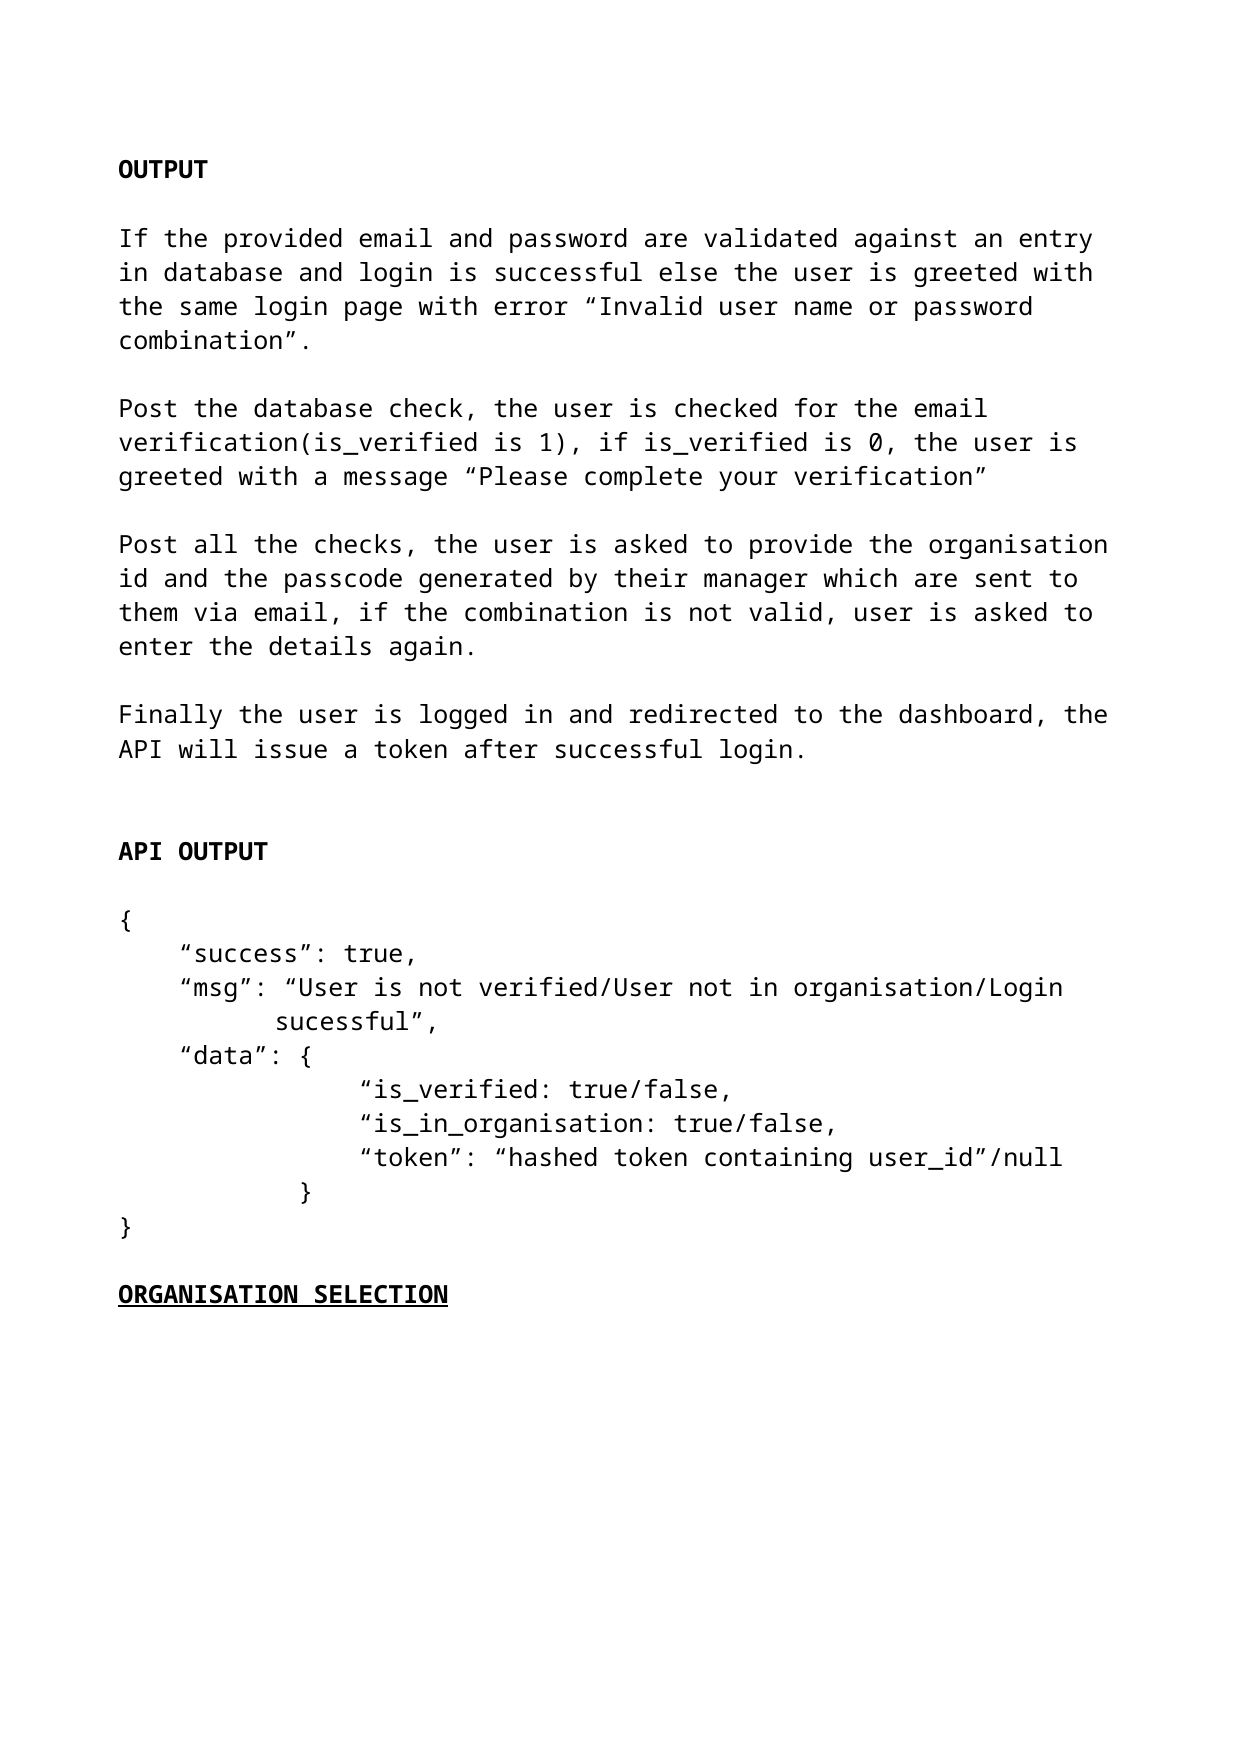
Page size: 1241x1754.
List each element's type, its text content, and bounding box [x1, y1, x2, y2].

text OUTPUT [118, 152, 1122, 186]
text “token”: “hashed token containing user_id”/null [118, 1140, 1122, 1174]
text ORGANISATION SELECTION [118, 1276, 1122, 1310]
text API OUTPUT [118, 833, 1122, 867]
text Finally the user is logged in and redirected to the dashboard, the API will issue a token after successful login. [118, 697, 1122, 765]
text “is_in_organisation: true/false, [118, 1106, 1122, 1140]
text “msg”: “User is not verified/User not in organisation/Login sucessful”, [118, 970, 1122, 1038]
text If the provided email and password are validated against an entry in database and login is successful else the user is greeted with the same login page with error “Invalid user name or password combination”. [118, 220, 1122, 357]
text } [118, 1208, 1122, 1242]
text “is_verified: true/false, [118, 1072, 1122, 1106]
text { “success”: true, [118, 902, 1122, 970]
text “data”: { [118, 1038, 1122, 1072]
text Post all the checks, the user is asked to provide the organisation id and the passcode generated by their manager which are sent to them via email, if the combination is not valid, user is asked to enter the details again. [118, 527, 1122, 663]
text Post the database check, the user is checked for the email verification(is_verified is 1), if is_verified is 0, the user is greeted with a message “Please complete your verification” [118, 391, 1122, 493]
text } [118, 1174, 1122, 1208]
